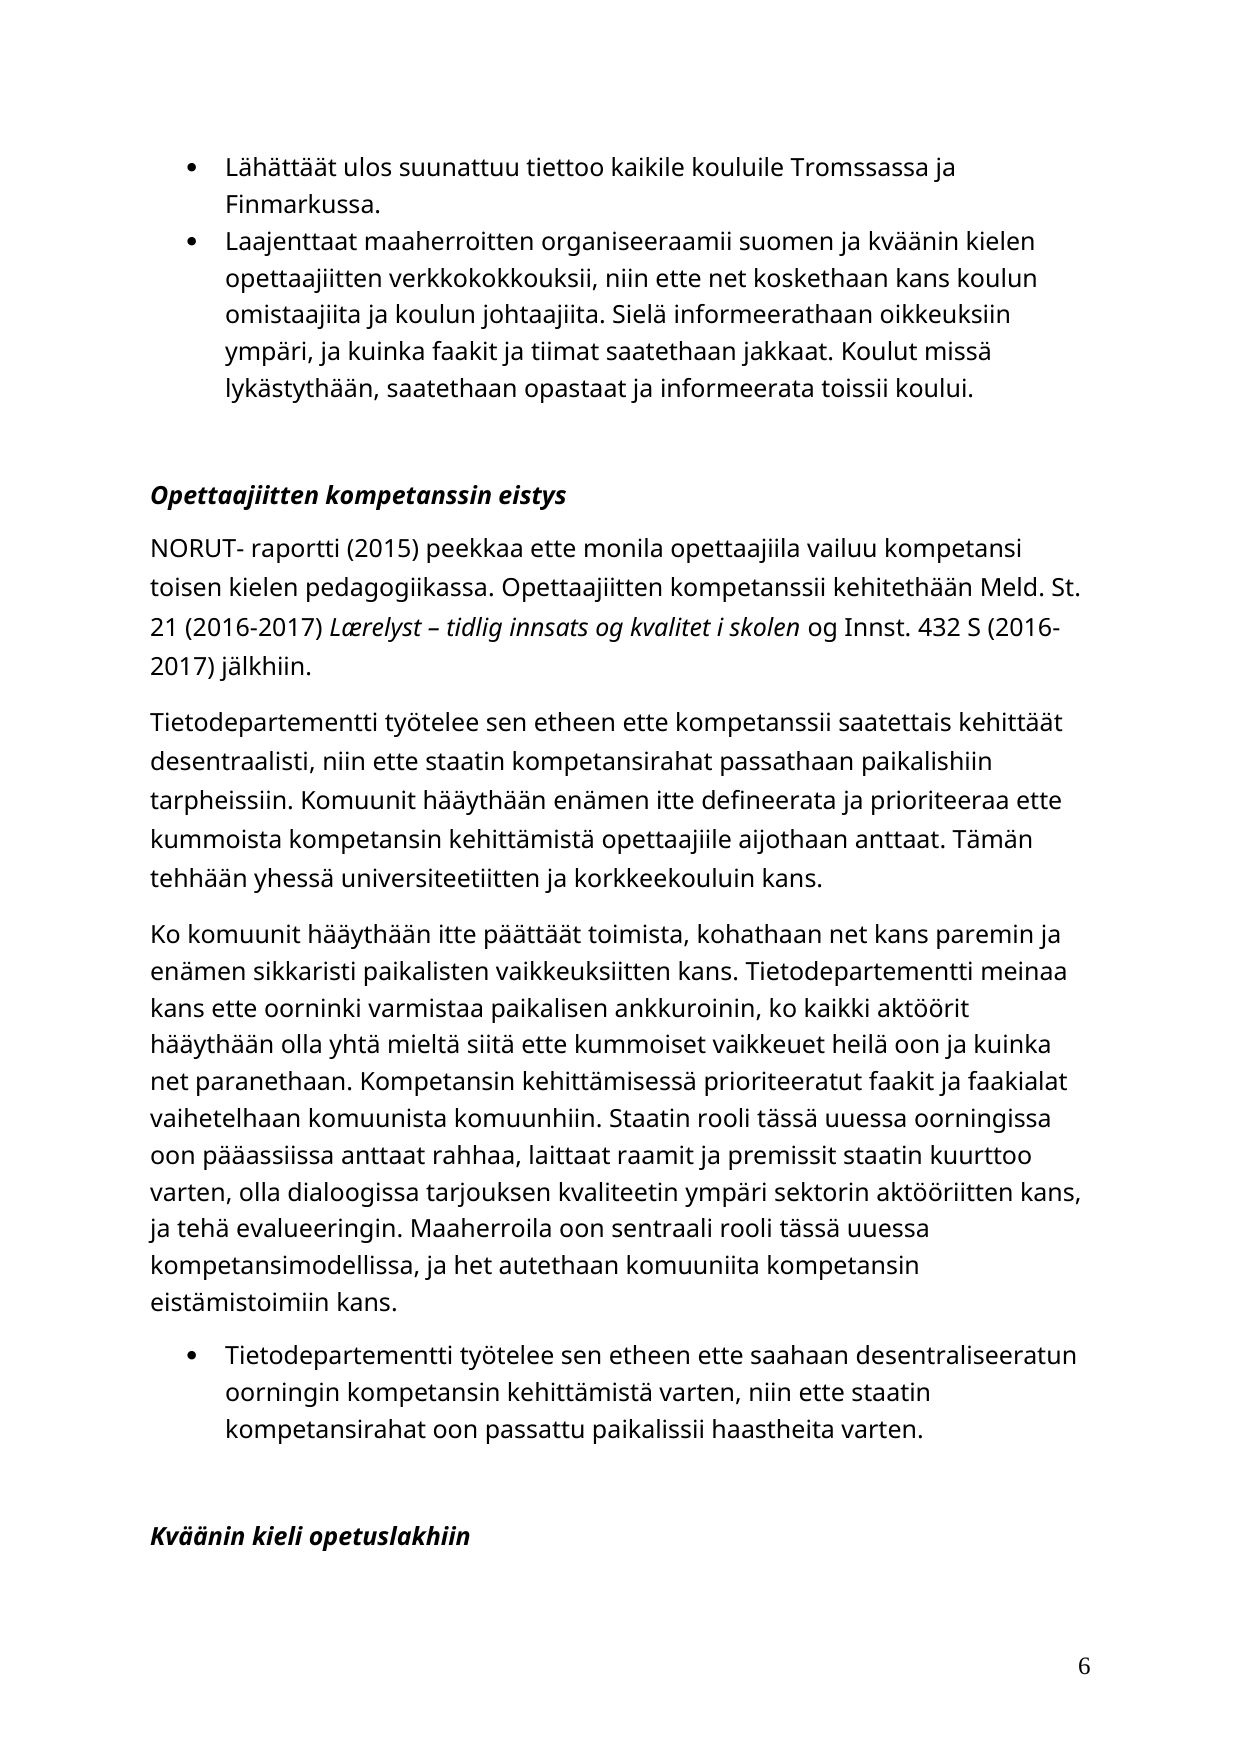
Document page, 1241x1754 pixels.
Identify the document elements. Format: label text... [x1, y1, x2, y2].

text Kväänin kieli opetuslakhiin [150, 1518, 1090, 1552]
text NORUT- raportti (2015) peekkaa ette monila opettaajiila vailuu kompetansi toisen kielen pedagogiikassa. Opettaajiitten kompetanssii kehitethään Meld. St. 21 (2016-2017) Lærelyst – tidlig innsats og kvalitet i skolen og Innst. 432 S (2016-2017) jälkhiin. [150, 531, 1090, 682]
list Laajenttaat maaherroitten organiseeraamii suomen ja kväänin kielen opettaajiitten verkkokokkouksii, niin ette net koskethaan kans koulun omistaajiita ja koulun johtaajiita. Sielä informeerathaan oikkeuksiin ympäri, ja kuinka faakit ja tiimat saatethaan jakkaat. Koulut missä lykästythään, saatethaan opastaat ja informeerata toissii koului. [187, 223, 1090, 405]
text Ko komuunit hääythään itte päättäät toimista, kohathaan net kans paremin ja enämen sikkaristi paikalisten vaikkeuksiitten kans. Tietodepartementti meinaa kans ette oorninki varmistaa paikalisen ankkuroinin, ko kaikki aktöörit hääythään olla yhtä mieltä siitä ette kummoiset vaikkeuet heilä oon ja kuinka net paranethaan. Kompetansin kehittämisessä prioriteeratut faakit ja faakialat vaihetelhaan komuunista komuunhiin. Staatin rooli tässä uuessa oorningissa oon pääassiissa anttaat rahhaa, laittaat raamit ja premissit staatin kuurttoo varten, olla dialoogissa tarjouksen kvaliteetin ympäri sektorin aktööriitten kans, ja tehä evalueeringin. Maaherroila oon sentraali rooli tässä uuessa kompetansimodellissa, ja het autethaan komuuniita kompetansin eistämistoimiin kans. [150, 917, 1090, 1318]
text Tietodepartementti työtelee sen etheen ette kompetanssii saatettais kehittäät desentraalisti, niin ette staatin kompetansirahat passathaan paikalishiin tarpheissiin. Komuunit hääythään enämen itte defineerata ja prioriteeraa ette kummoista kompetansin kehittämistä opettaajiile aijothaan anttaat. Tämän tehhään yhessä universiteetiitten ja korkkeekouluin kans. [150, 704, 1090, 895]
list Lähättäät ulos suunattuu tiettoo kaikile kouluile Tromssassa ja Finmarkussa. [187, 150, 1090, 221]
text Opettaajiitten kompetanssin eistys [150, 477, 1090, 512]
list Tietodepartementti työtelee sen etheen ette saahaan desentraliseeratun oorningin kompetansin kehittämistä varten, niin ette staatin kompetansirahat oon passattu paikalissii haastheita varten. [187, 1338, 1090, 1446]
